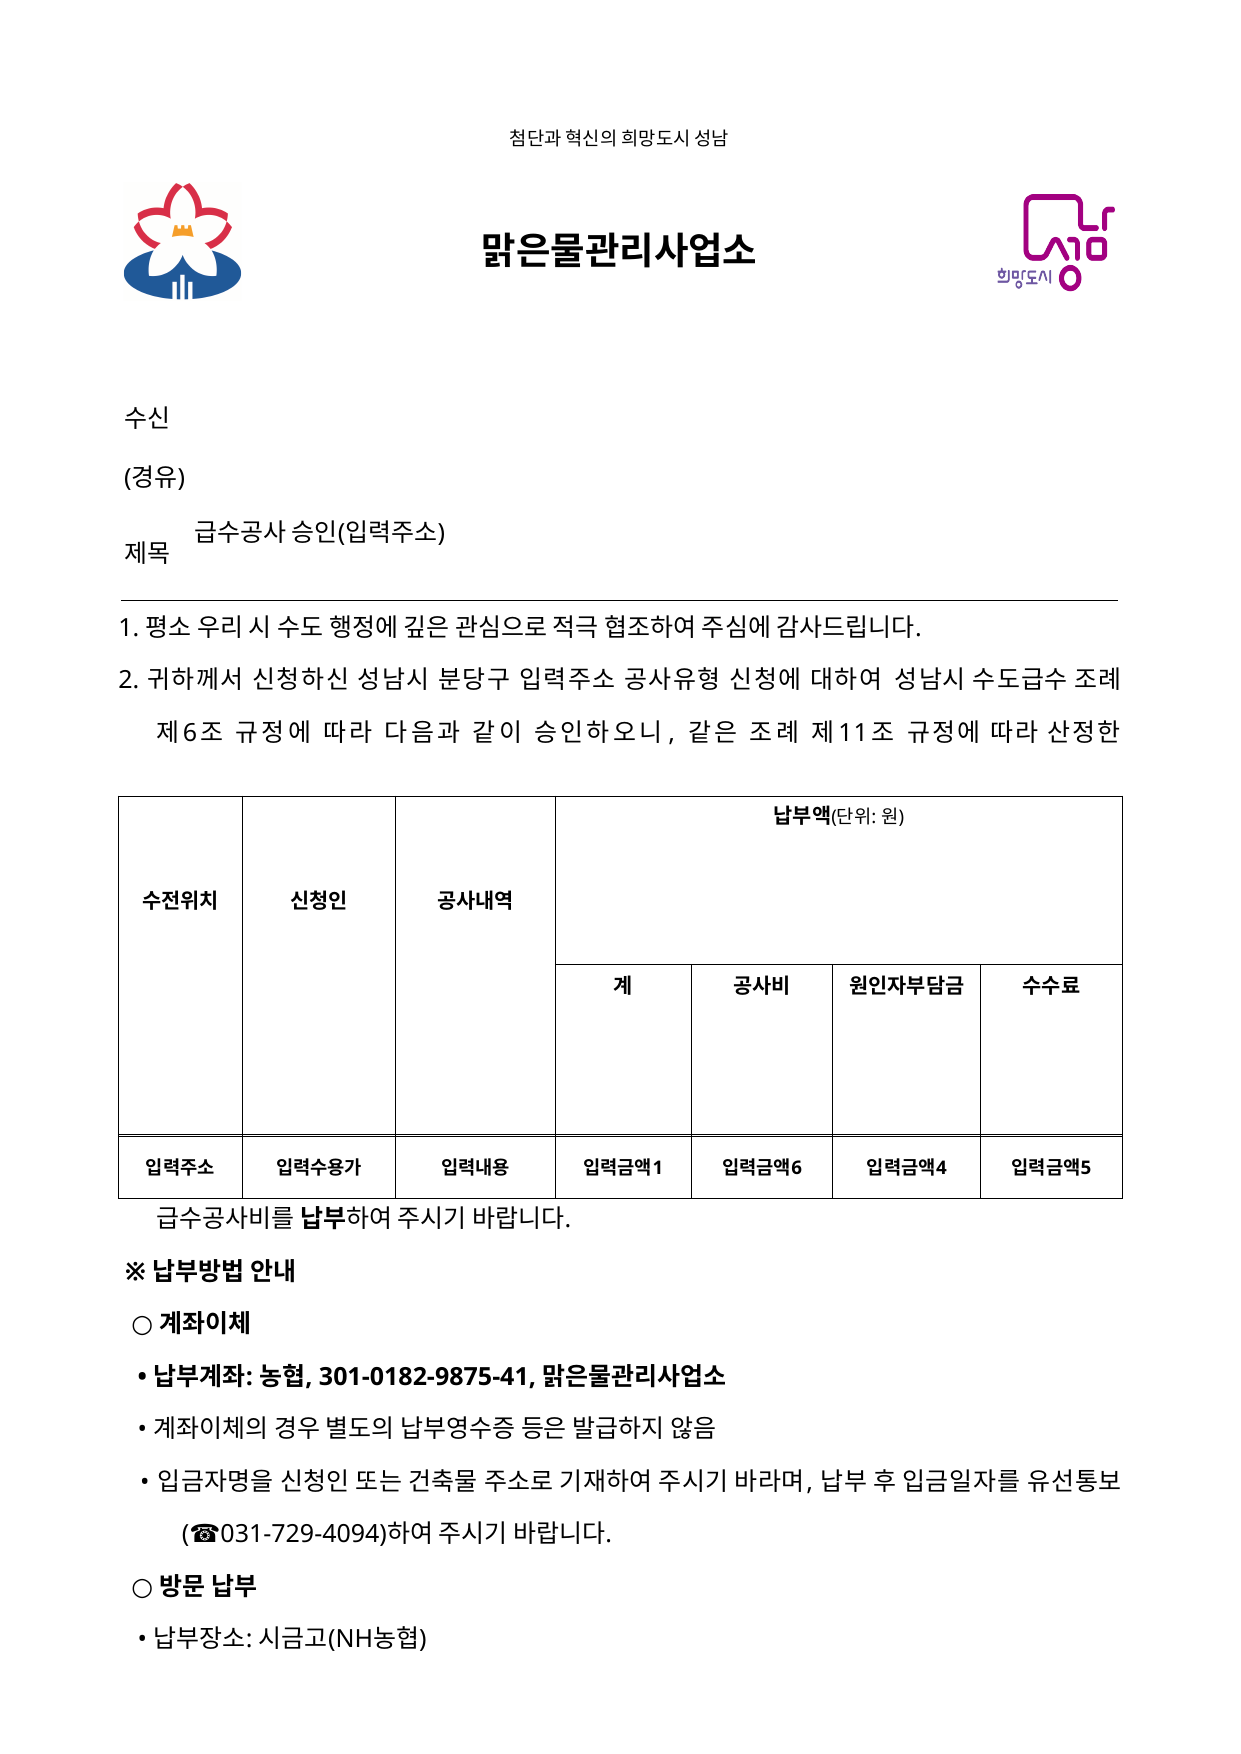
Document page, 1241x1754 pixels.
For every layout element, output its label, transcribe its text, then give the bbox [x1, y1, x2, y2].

table_cell (경유) [121, 446, 203, 509]
table_cell 입력금액4 [833, 1137, 980, 1198]
table_cell 수신 [121, 392, 191, 446]
text ○ 계좌이체 [118, 1304, 1122, 1340]
table_cell 입력금액5 [981, 1137, 1122, 1198]
text • 납부계좌: 농협, 301-0182-9875-41, 맑은물관리사업소 [118, 1356, 1122, 1393]
text 1. 평소 우리 시 수도 행정에 깊은 관심으로 적극 협조하여 주심에 감사드립니다. [118, 607, 1122, 643]
text • 입금자명을 신청인 또는 건축물 주소로 기재하여 주시기 바라며, 납부 후 입금일자를 유선통보(☎031-729-4094)하여 주시기 바랍니다. [118, 1461, 1122, 1550]
text 2. 귀하께서 신청하신 성남시 분당구 입력주소 공사유형 신청에 대하여 성남시 수도급수 조례 제6조 규정에 따라 다음과 같이 승인하오니, 같은 조례 제11조 규정에 따라 산정한 [118, 659, 1122, 796]
table_cell [203, 446, 1118, 509]
text • 납부장소: 시금고(NH농협) [118, 1619, 1122, 1655]
table_cell 입력수용가 [243, 1137, 395, 1198]
table_header 첨단과 혁신의 희망도시 성남 [121, 121, 1118, 180]
table_cell [121, 180, 244, 329]
text ○ 방문 납부 [118, 1566, 1122, 1603]
table_cell 수수료 [981, 965, 1122, 1134]
table_cell [995, 180, 1118, 329]
table_header 수전위치 [119, 797, 242, 1134]
text ※ 납부방법 안내 [118, 1251, 1122, 1288]
picture [123, 182, 242, 301]
table_cell 입력주소 [119, 1137, 242, 1198]
table_cell 입력금액6 [692, 1137, 832, 1198]
picture [997, 182, 1115, 301]
table_cell [121, 329, 1118, 392]
table_cell 맑은물관리사업소 [244, 180, 994, 329]
table_header 납부액(단위: 원) [556, 797, 1122, 964]
table_header 신청인 [243, 797, 395, 1134]
text • 계좌이체의 경우 별도의 납부영수증 등은 발급하지 않음 [118, 1409, 1122, 1445]
table_cell 계 [556, 965, 691, 1134]
table_cell [191, 392, 1118, 446]
table_cell 입력내용 [396, 1137, 555, 1198]
table_cell 급수공사 승인(입력주소) [191, 509, 1118, 600]
text 급수공사비를 납부하여 주시기 바랍니다. [118, 1199, 1122, 1235]
table_cell 공사비 [692, 965, 832, 1134]
table_cell 입력금액1 [556, 1137, 691, 1198]
table_header 공사내역 [396, 797, 555, 1134]
table_cell 원인자부담금 [833, 965, 980, 1134]
table_cell 제목 [121, 509, 191, 600]
